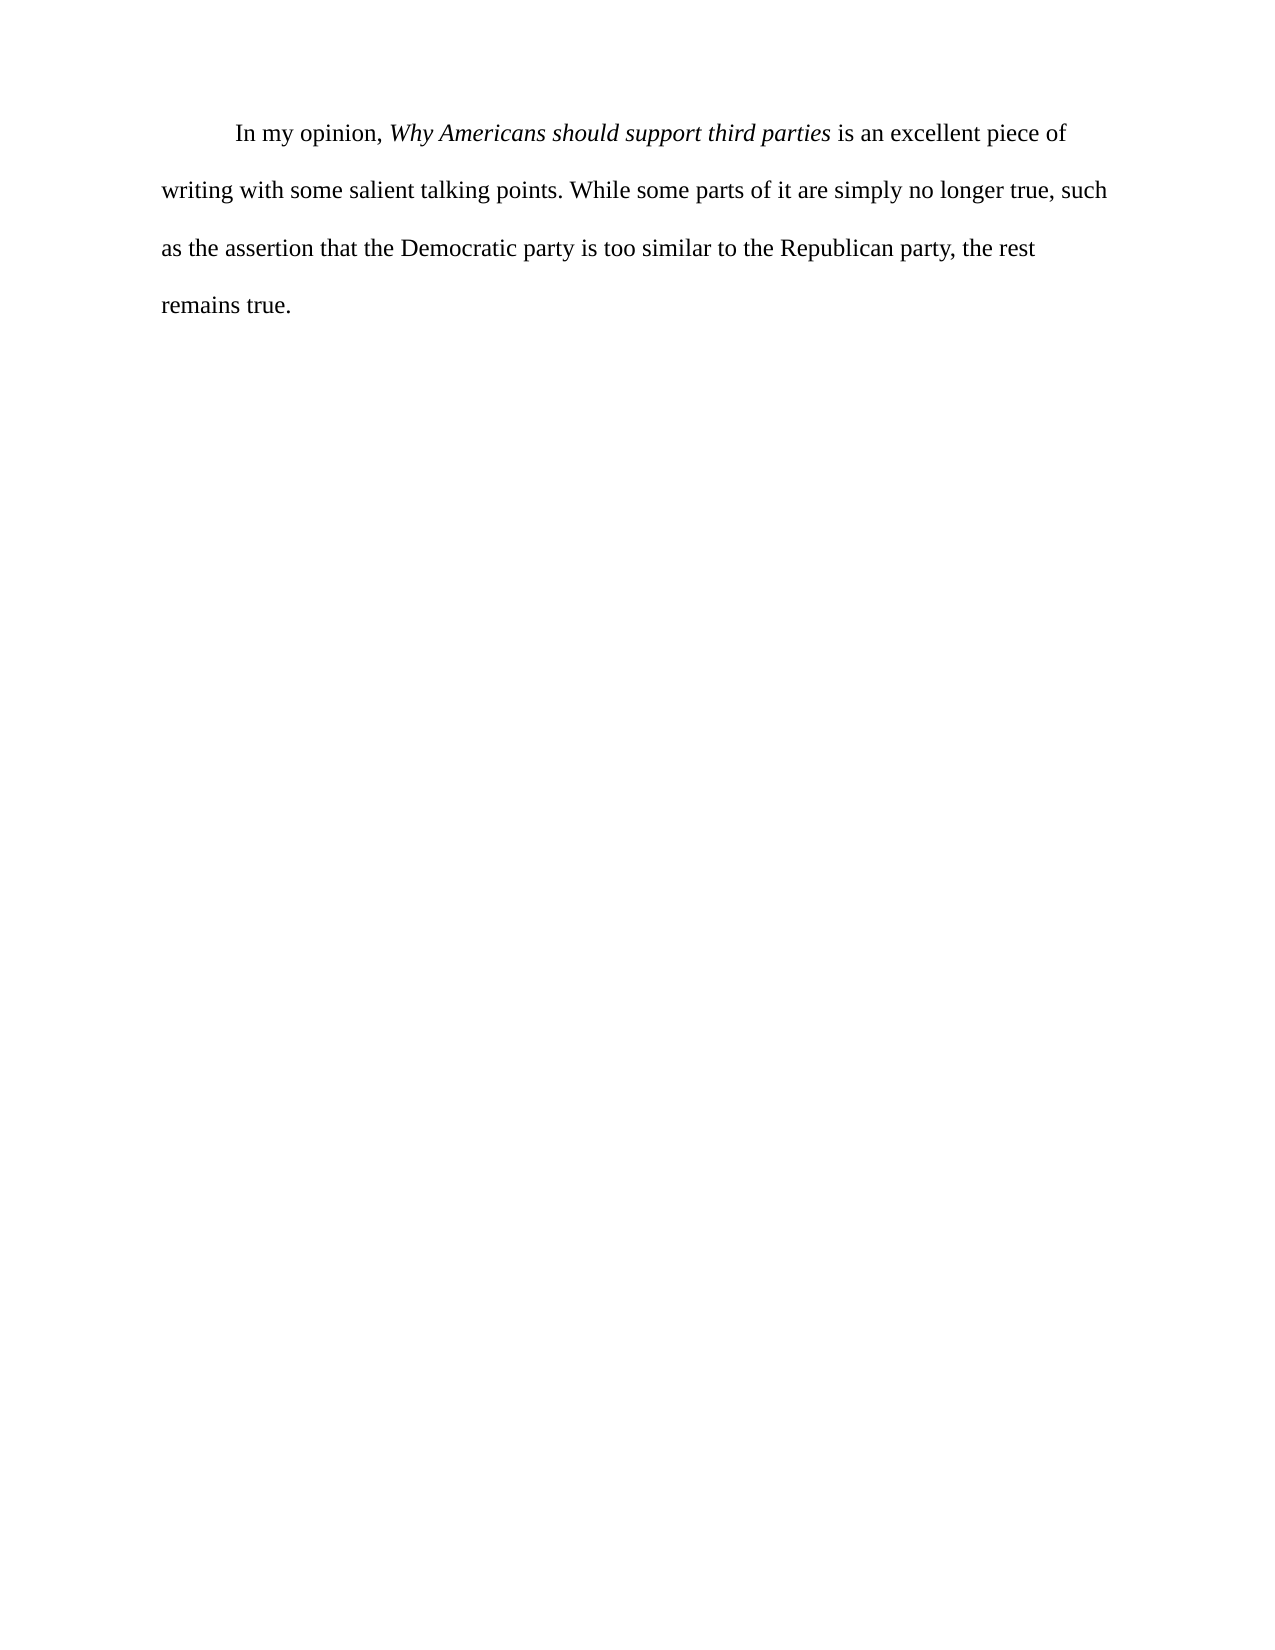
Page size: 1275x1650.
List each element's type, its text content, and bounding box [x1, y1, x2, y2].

text In my opinion, Why Americans should support third parties is an excellent piece of writing with some salient talking points. While some parts of it are simply no longer true, such as the assertion that the Democratic party is too similar to the Republican party, the rest remains true. [161, 118, 1117, 319]
